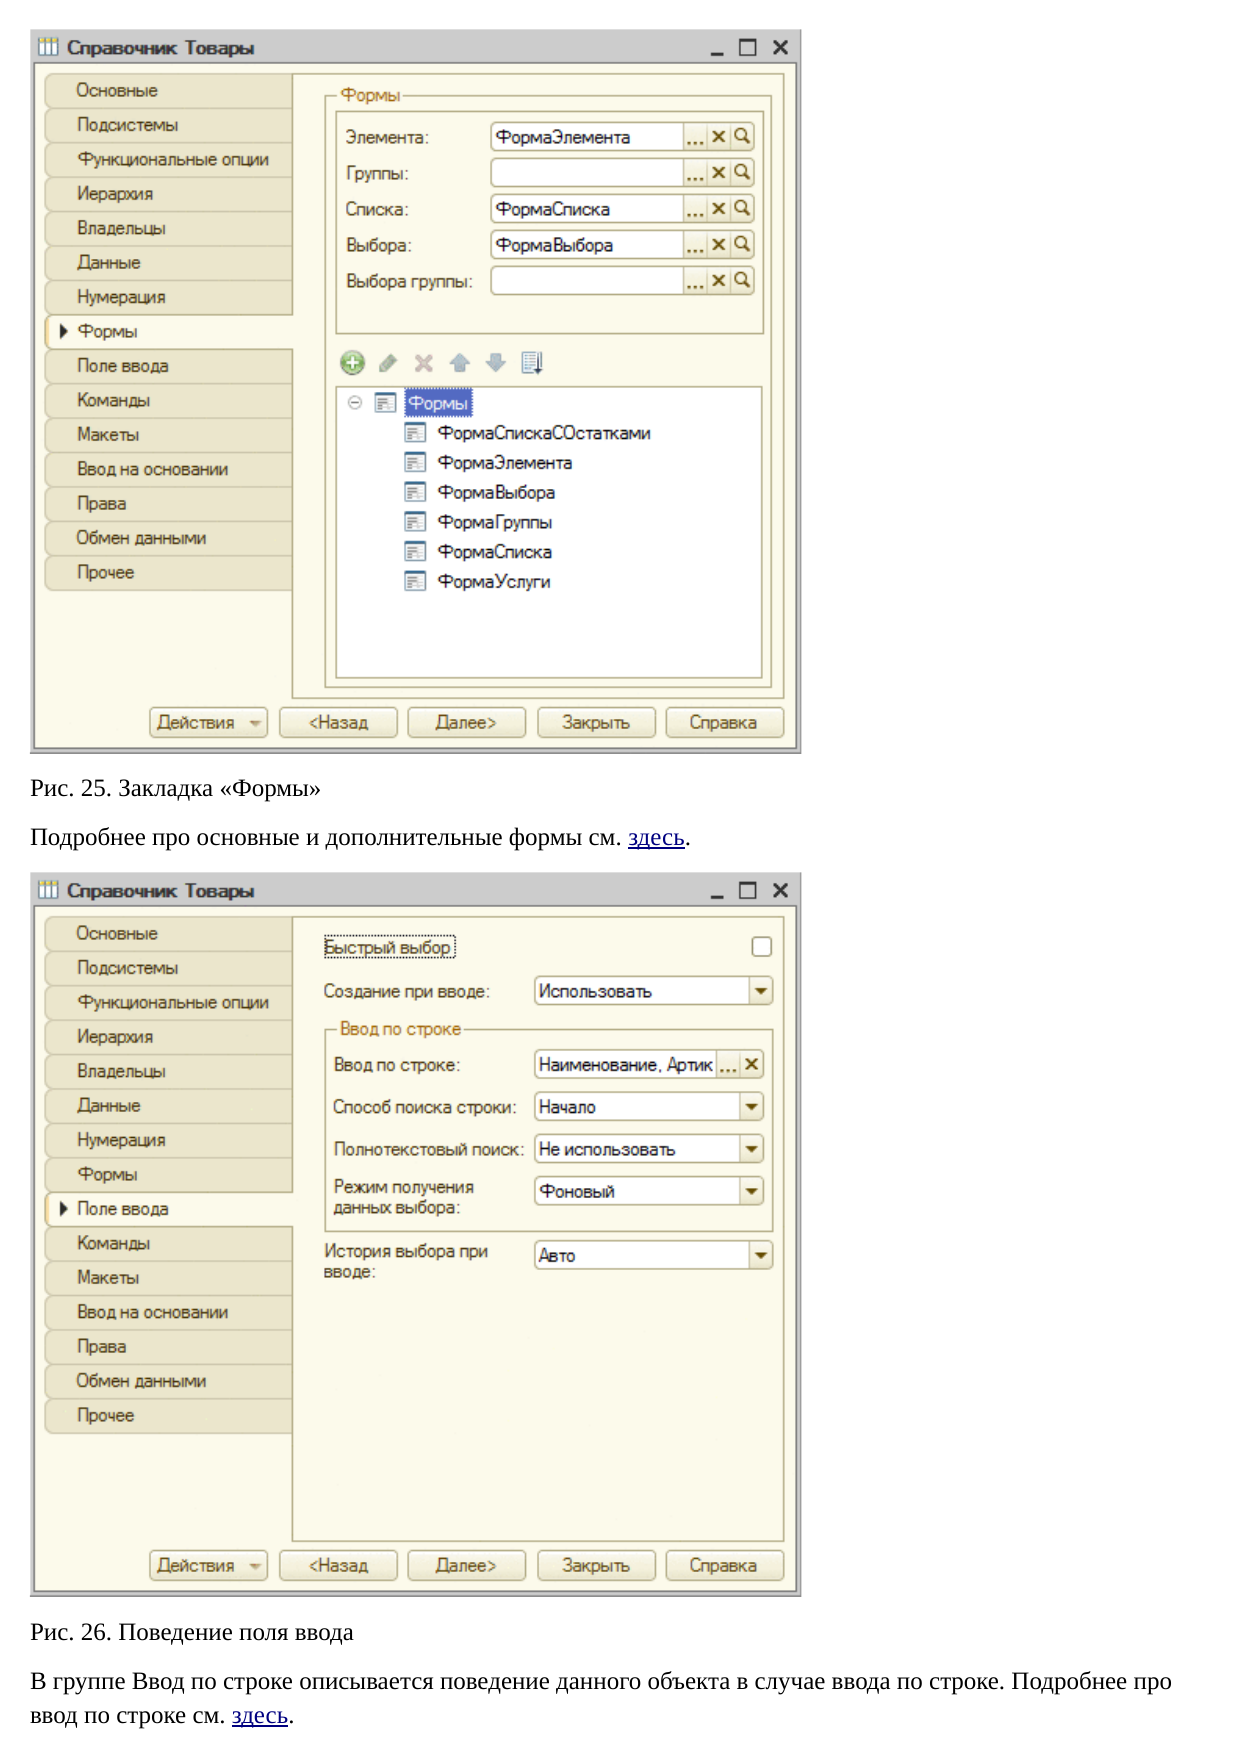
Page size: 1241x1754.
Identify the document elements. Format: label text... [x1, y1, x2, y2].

text Рис. 25. Закладка «Формы» [30, 773, 1211, 802]
picture [29, 28, 802, 754]
text Рис. 26. Поведение поля ввода [30, 1617, 1211, 1646]
text В группе Ввод по строке описывается поведение данного объекта в случае ввода по строке. Подробнее про ввод по строке см. здесь. [30, 1666, 1211, 1729]
picture [29, 871, 802, 1597]
text Подробнее про основные и дополнительные формы см. здесь. [30, 822, 1211, 851]
